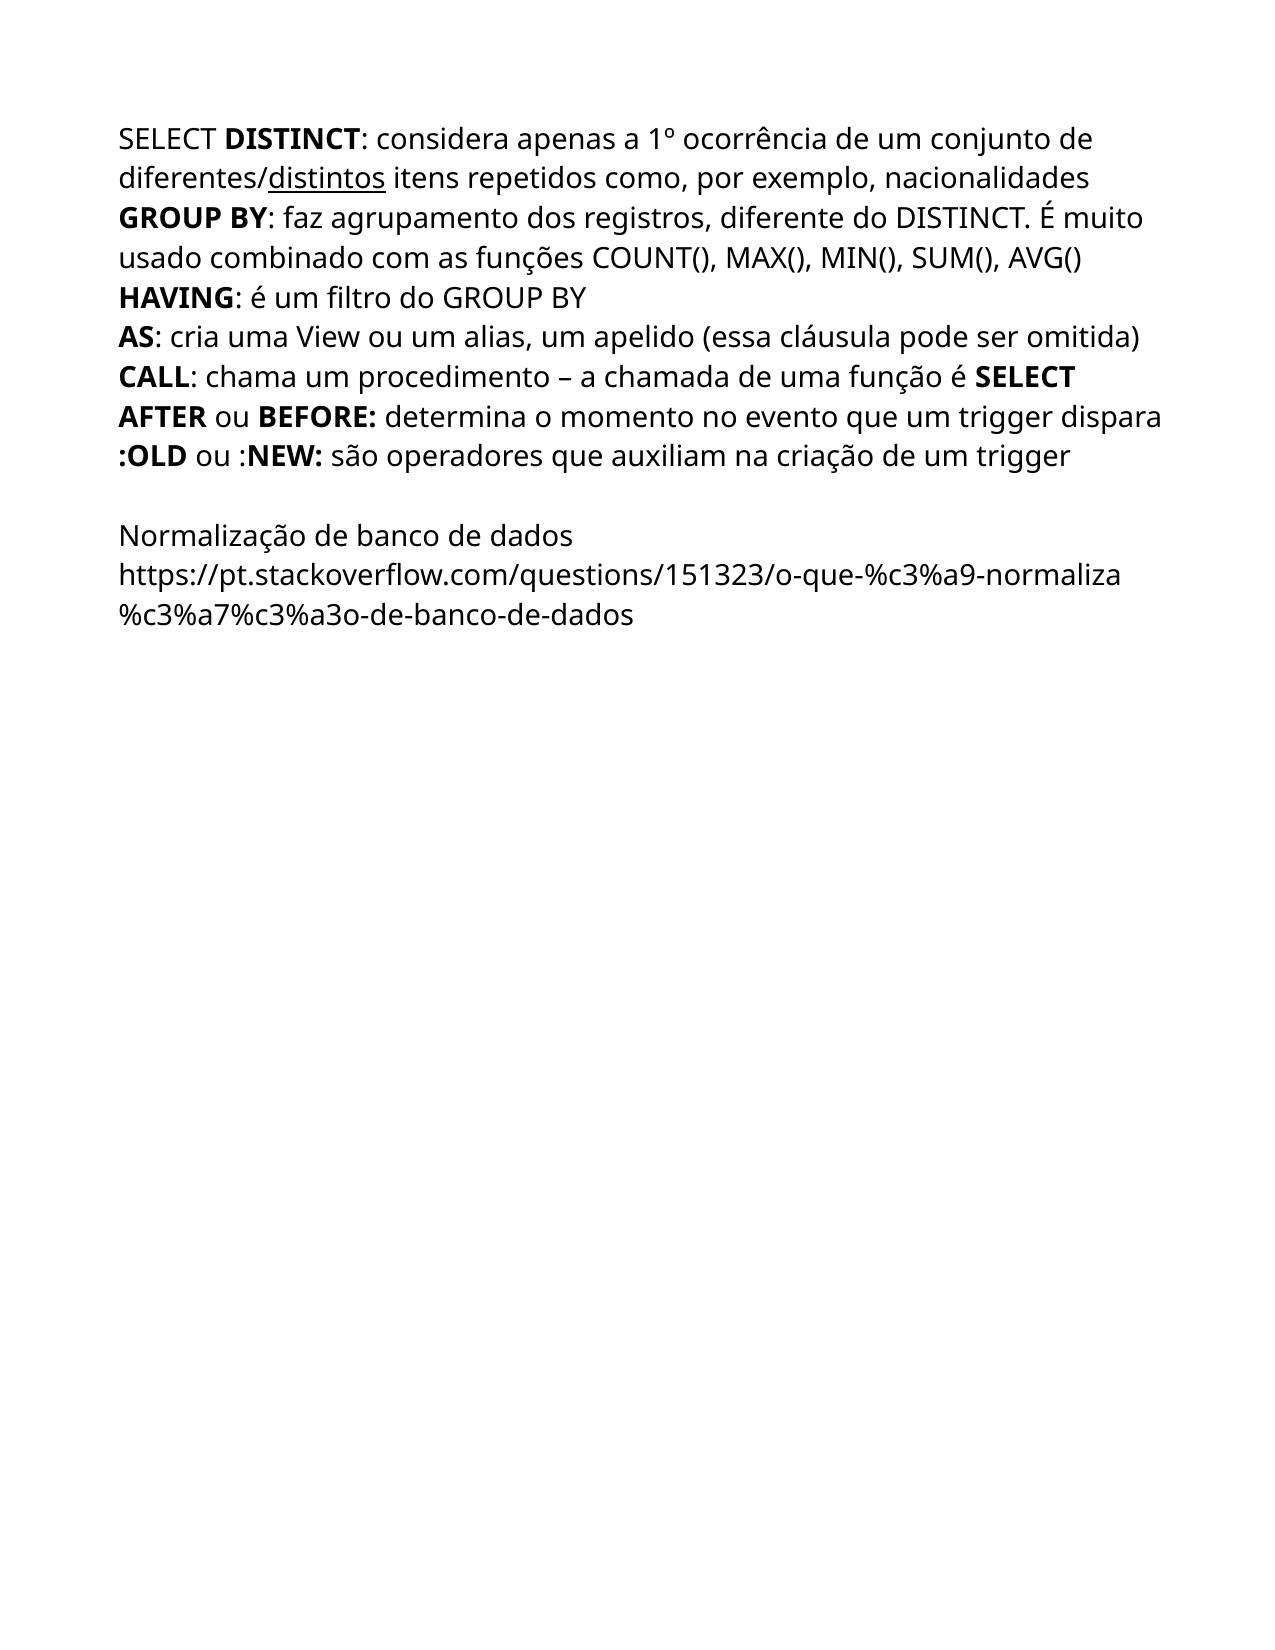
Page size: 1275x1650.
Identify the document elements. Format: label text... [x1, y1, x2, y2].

text CALL: chama um procedimento – a chamada de uma função é SELECT [118, 356, 1193, 396]
text https://pt.stackoverflow.com/questions/151323/o-que-%c3%a9-normaliza%c3%a7%c3%a3o-de-banco-de-dados [118, 555, 1193, 634]
text Normalização de banco de dados [118, 515, 1193, 555]
text AFTER ou BEFORE: determina o momento no evento que um trigger dispara [118, 396, 1193, 436]
text SELECT DISTINCT: considera apenas a 1º ocorrência de um conjunto de diferentes/distintos itens repetidos como, por exemplo, nacionalidades [118, 118, 1193, 197]
text HAVING: é um filtro do GROUP BY [118, 277, 1193, 317]
text :OLD ou :NEW: são operadores que auxiliam na criação de um trigger [118, 436, 1193, 475]
text AS: cria uma View ou um alias, um apelido (essa cláusula pode ser omitida) [118, 317, 1193, 356]
text GROUP BY: faz agrupamento dos registros, diferente do DISTINCT. É muito usado combinado com as funções COUNT(), MAX(), MIN(), SUM(), AVG() [118, 197, 1193, 277]
